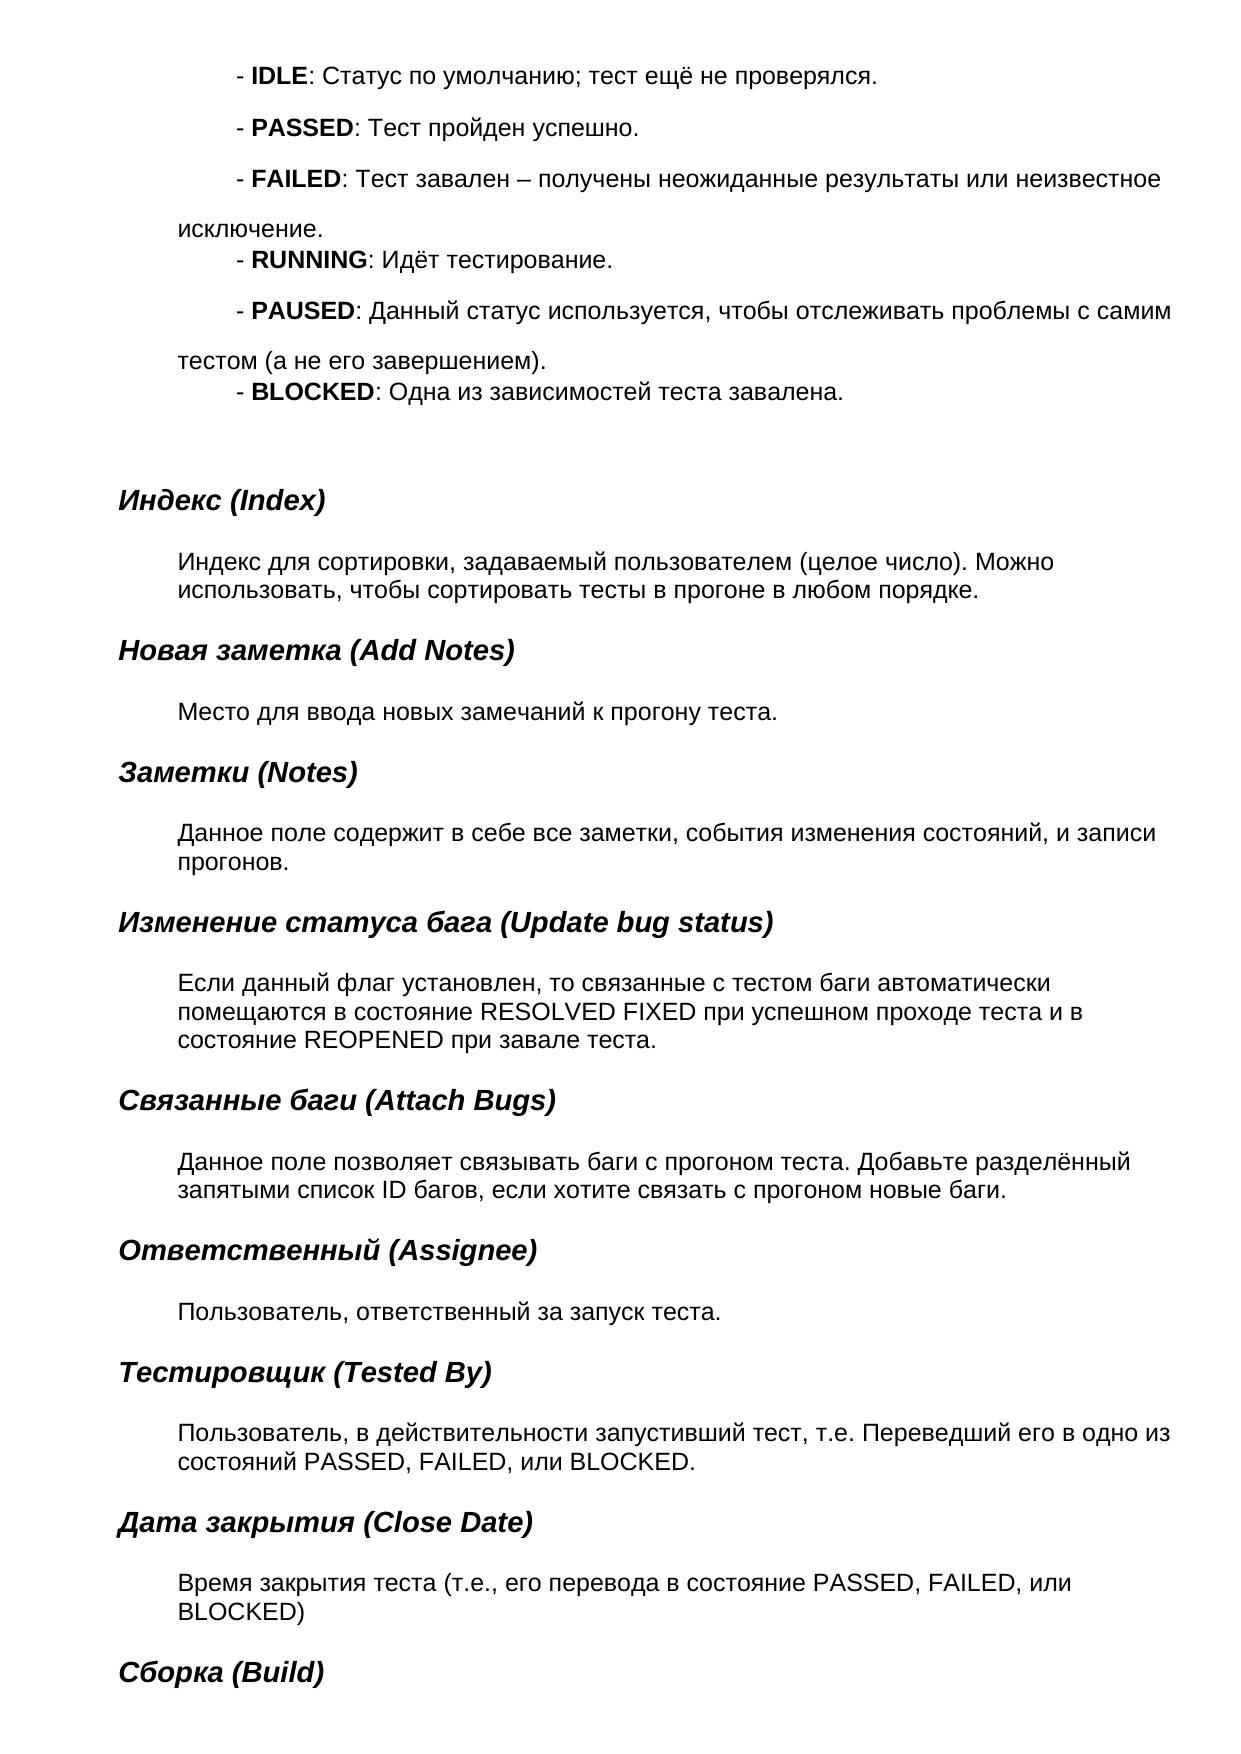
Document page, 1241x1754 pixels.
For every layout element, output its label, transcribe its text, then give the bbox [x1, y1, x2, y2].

list Данное поле содержит в себе все заметки, события изменения состояний, и записи прогонов. [177, 818, 1181, 875]
list Пользователь, ответственный за запуск теста. [177, 1296, 1181, 1325]
list - PAUSED: Данный статус используется, чтобы отслеживать проблемы с самим тестом (а не его завершением). [177, 294, 1181, 374]
subtitle Связанные баги (Attach Bugs) [118, 1083, 1181, 1117]
list - FAILED: Тест завален – получены неожиданные результаты или неизвестное исключение. [177, 162, 1181, 242]
subtitle Тестировщик (Tested By) [118, 1355, 1181, 1388]
list Индекс для сортировки, задаваемый пользователем (целое число). Можно использовать, чтобы сортировать тесты в прогоне в любом порядке. [177, 546, 1181, 604]
list - IDLE: Статус по умолчанию; тест ещё не проверялся. [177, 59, 1181, 111]
list - BLOCKED: Одна из зависимостей теста завалена. [177, 374, 1181, 426]
subtitle Новая заметка (Add Notes) [118, 633, 1181, 667]
subtitle Изменение статуса бага (Update bug status) [118, 905, 1181, 938]
list - RUNNING: Идёт тестирование. [177, 242, 1181, 294]
list Место для ввода новых замечаний к прогону теста. [177, 696, 1181, 725]
subtitle Сборка (Build) [118, 1655, 1181, 1688]
subtitle Ответственный (Assignee) [118, 1233, 1181, 1267]
subtitle Заметки (Notes) [118, 755, 1181, 788]
subtitle Дата закрытия (Close Date) [118, 1505, 1181, 1538]
list Время закрытия теста (т.е., его перевода в состояние PASSED, FAILED, или BLOCKED) [177, 1568, 1181, 1625]
list - PASSED: Тест пройден успешно. [177, 111, 1181, 162]
list Если данный флаг установлен, то связанные с тестом баги автоматически помещаются в состояние RESOLVED FIXED при успешном проходе теста и в состояние REOPENED при завале теста. [177, 968, 1181, 1054]
subtitle Индекс (Index) [118, 483, 1181, 517]
list Данное поле позволяет связывать баги с прогоном теста. Добавьте разделённый запятыми список ID багов, если хотите связать с прогоном новые баги. [177, 1146, 1181, 1204]
list Пользователь, в действительности запустивший тест, т.е. Переведший его в одно из состояний PASSED, FAILED, или BLOCKED. [177, 1418, 1181, 1475]
